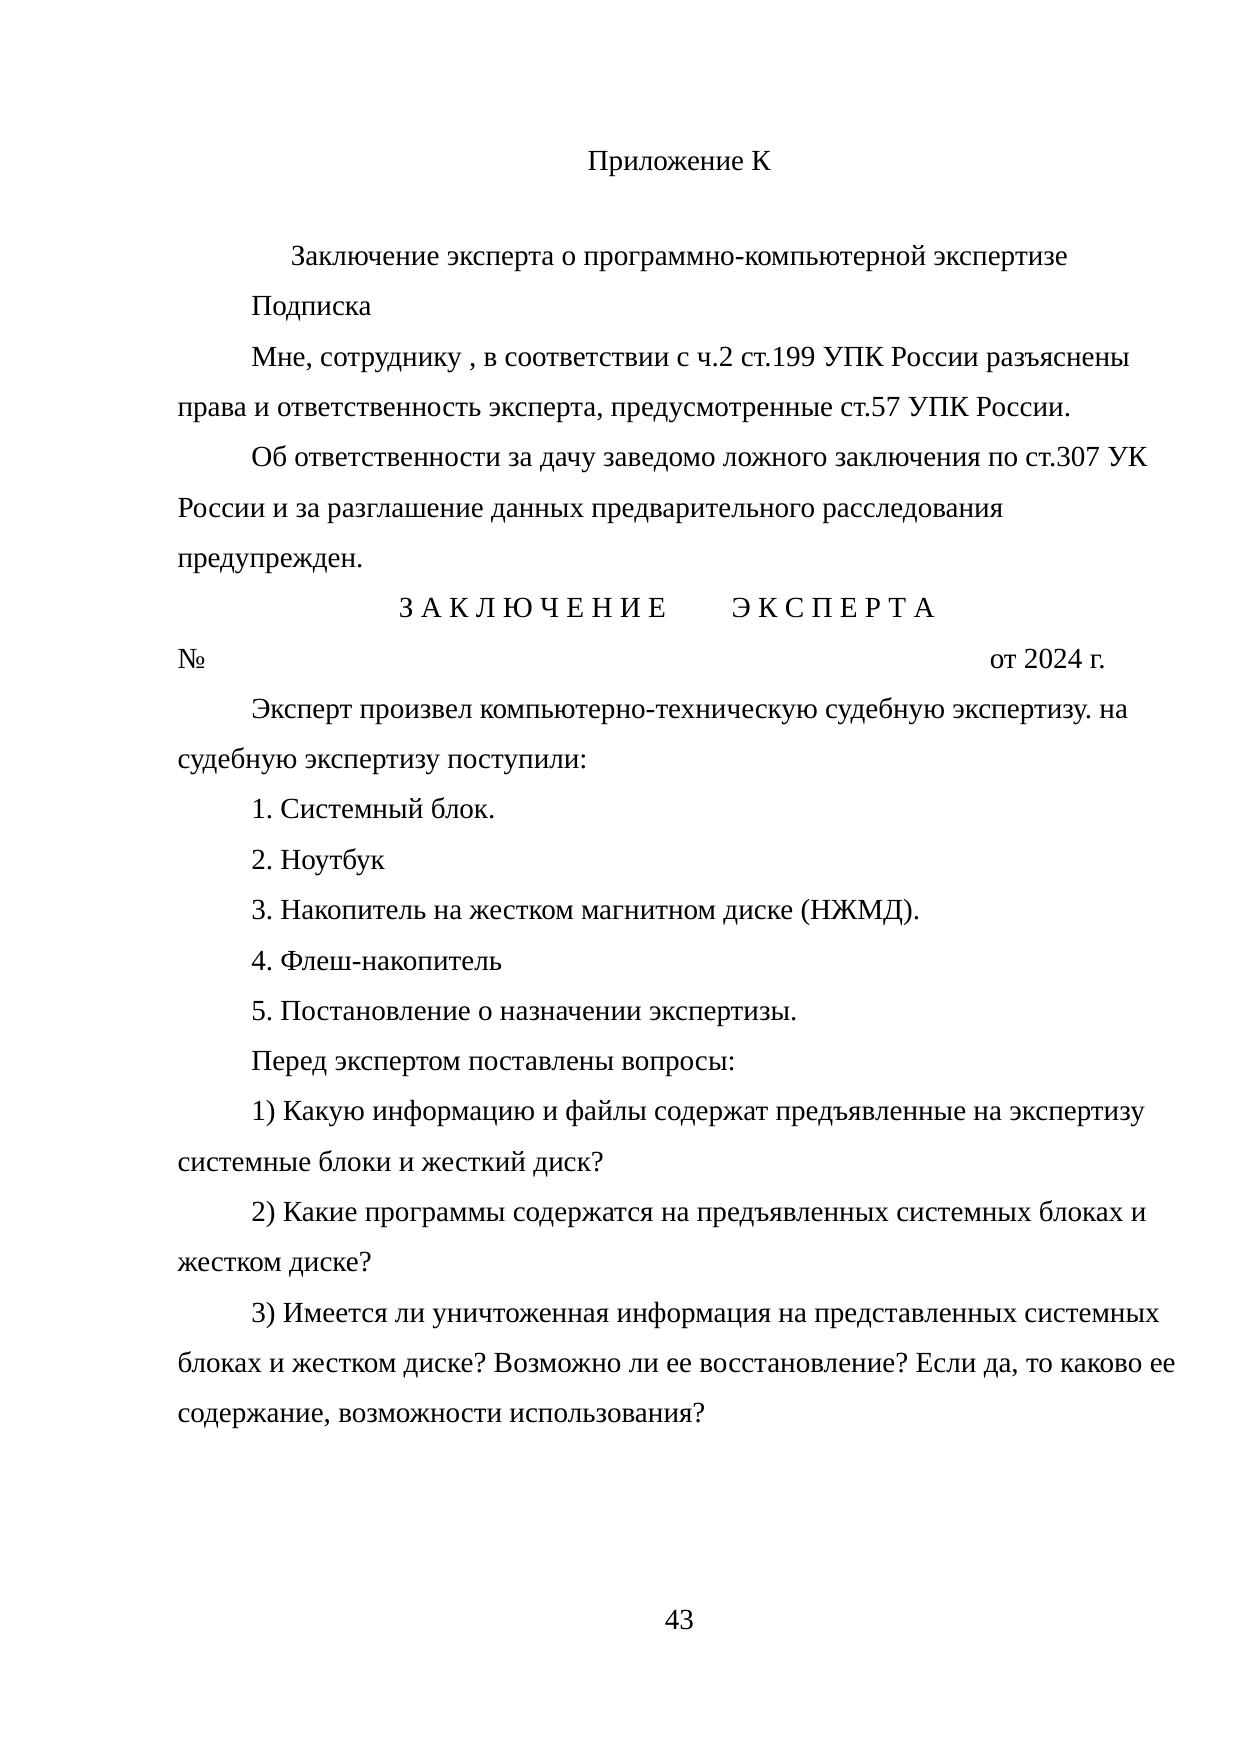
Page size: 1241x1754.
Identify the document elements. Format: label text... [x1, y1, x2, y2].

text Перед экспертом поставлены вопросы: [177, 1043, 1181, 1077]
text Подписка [177, 288, 1181, 322]
text 1. Системный блок. [177, 792, 1181, 825]
text 2) Какие программы содержатся на предъявленных системных блоках и жестком диске? [177, 1194, 1181, 1278]
text Мне, сотруднику , в соответствии с ч.2 ст.199 УПК России разъяснены права и ответственность эксперта, предусмотренные ст.57 УПК России. [177, 339, 1181, 423]
subtitle Приложение К [177, 143, 1181, 177]
text № от 2024 г. [177, 641, 1181, 674]
text 5. Постановление о назначении экспертизы. [177, 993, 1181, 1026]
text Эксперт произвел компьютерно-техническую судебную экспертизу. на судебную экспертизу поступили: [177, 691, 1181, 775]
text Об ответственности за дачу заведомо ложного заключения по ст.307 УК России и за разглашение данных предварительного расследования предупрежден. [177, 439, 1181, 574]
text 4. Флеш-накопитель [177, 943, 1181, 976]
text 2. Ноутбук [177, 842, 1181, 876]
text 3) Имеется ли уничтоженная информация на представленных системных блоках и жестком диске? Возможно ли ее восстановление? Если да, то каково ее содержание, возможности использования? [177, 1295, 1181, 1429]
text Заключение эксперта о программно-компьютерной экспертизе [177, 238, 1181, 272]
text 3. Накопитель на жестком магнитном диске (НЖМД). [177, 892, 1181, 926]
text З А К Л Ю Ч Е Н И Е Э К С П Е Р Т А [177, 590, 1181, 624]
text 1) Какую информацию и файлы содержат предъявленные на экспертизу системные блоки и жесткий диск? [177, 1093, 1181, 1177]
